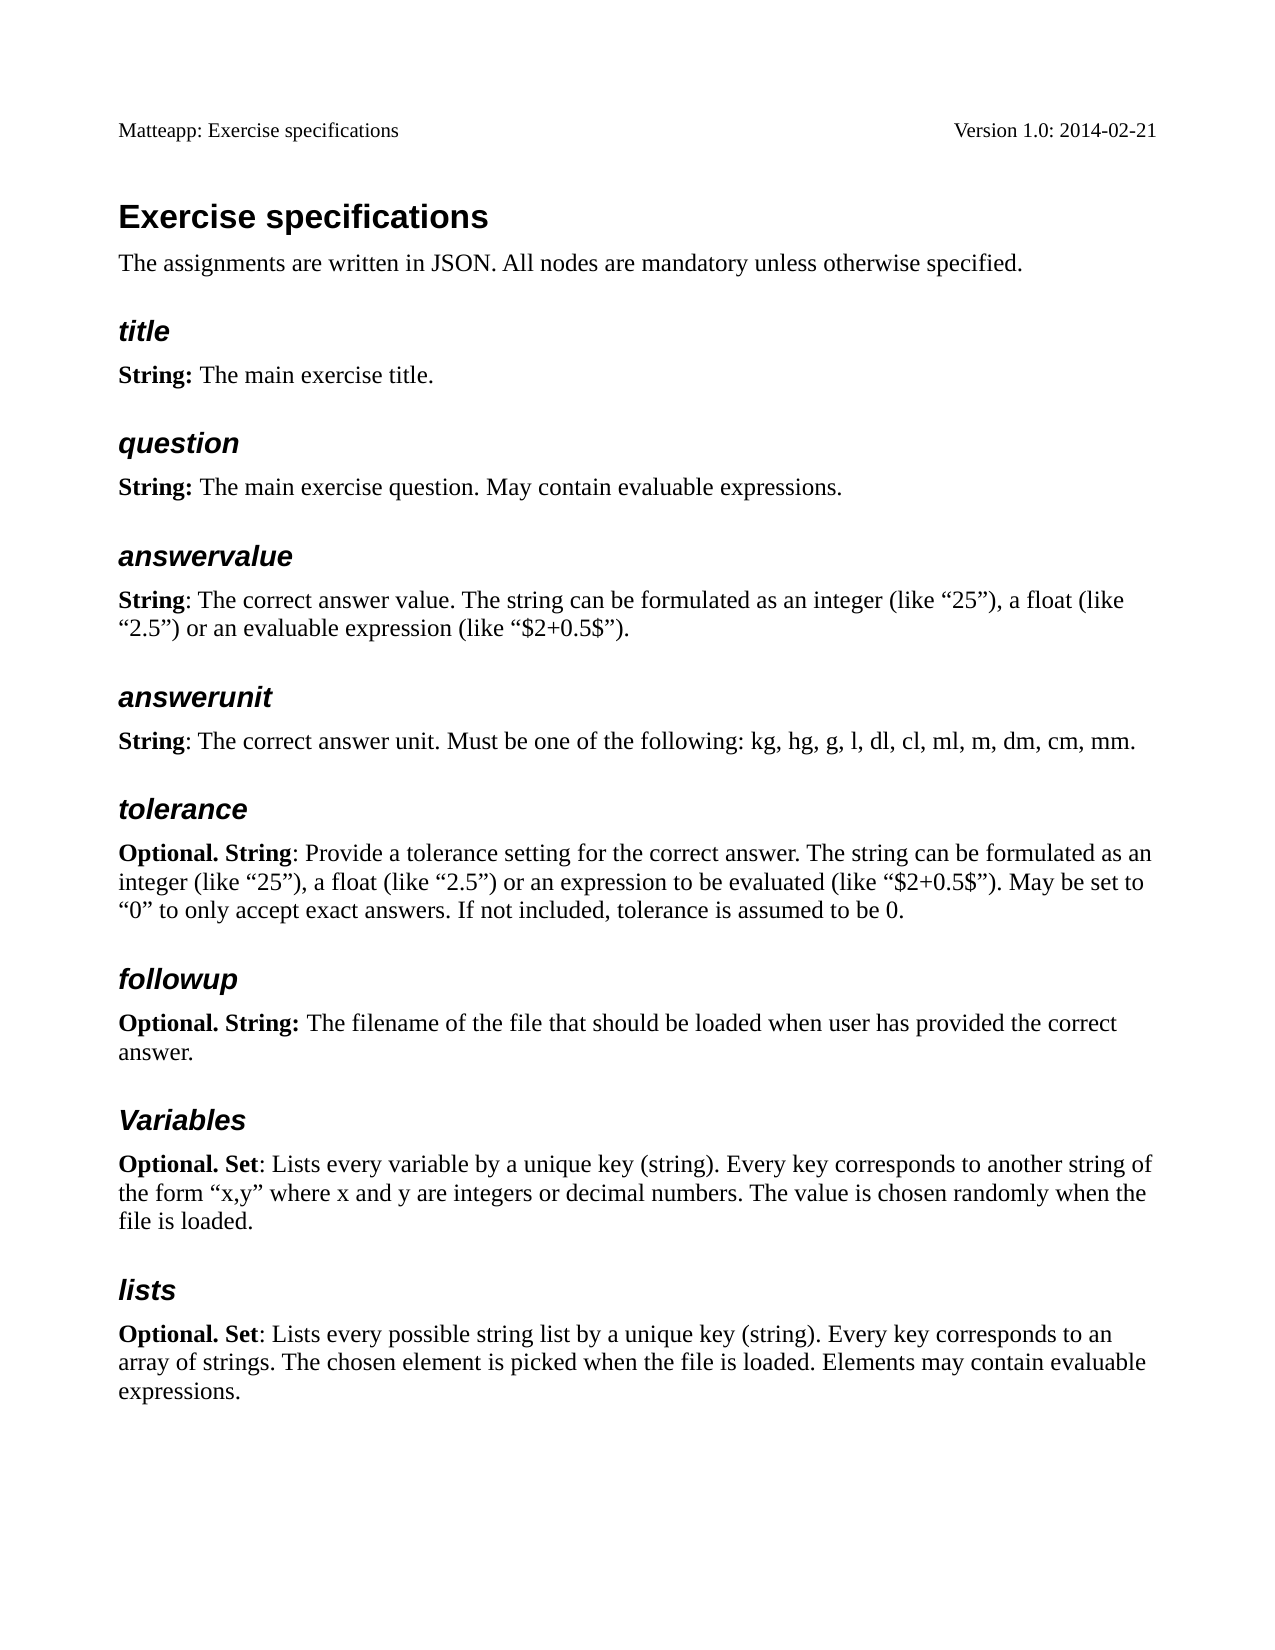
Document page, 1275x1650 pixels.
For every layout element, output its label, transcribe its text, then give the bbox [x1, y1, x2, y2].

subtitle question [118, 426, 1157, 460]
subtitle Variables [118, 1103, 1157, 1136]
subtitle title [118, 314, 1157, 348]
text String: The correct answer value. The string can be formulated as an integer (like “25”), a float (like “2.5”) or an evaluable expression (like “$2+0.5$”). [118, 585, 1157, 642]
text Optional. String: The filename of the file that should be loaded when user has provided the correct answer. [118, 1008, 1157, 1065]
text The assignments are written in JSON. All nodes are mandatory unless otherwise specified. [118, 248, 1157, 277]
subtitle Exercise specifications [118, 197, 1157, 235]
text String: The main exercise title. [118, 360, 1157, 389]
text String: The correct answer unit. Must be one of the following: kg, hg, g, l, dl, cl, ml, m, dm, cm, mm. [118, 726, 1157, 754]
subtitle lists [118, 1273, 1157, 1306]
text Optional. String: Provide a tolerance setting for the correct answer. The string can be formulated as an integer (like “25”), a float (like “2.5”) or an expression to be evaluated (like “$2+0.5$”). May be set to “0” to only accept exact answers. If not included, tolerance is assumed to be 0. [118, 838, 1157, 924]
text String: The main exercise question. May contain evaluable expressions. [118, 472, 1157, 501]
subtitle answervalue [118, 539, 1157, 572]
subtitle Optional. Set: Lists every possible string list by a unique key (string). Every key corresponds to an array of strings. The chosen element is picked when the file is loaded. Elements may contain evaluable expressions. [118, 1319, 1157, 1405]
subtitle answerunit [118, 680, 1157, 713]
subtitle followup [118, 962, 1157, 995]
text Optional. Set: Lists every variable by a unique key (string). Every key corresponds to another string of the form “x,y” where x and y are integers or decimal numbers. The value is chosen randomly when the file is loaded. [118, 1149, 1157, 1235]
subtitle tolerance [118, 792, 1157, 826]
